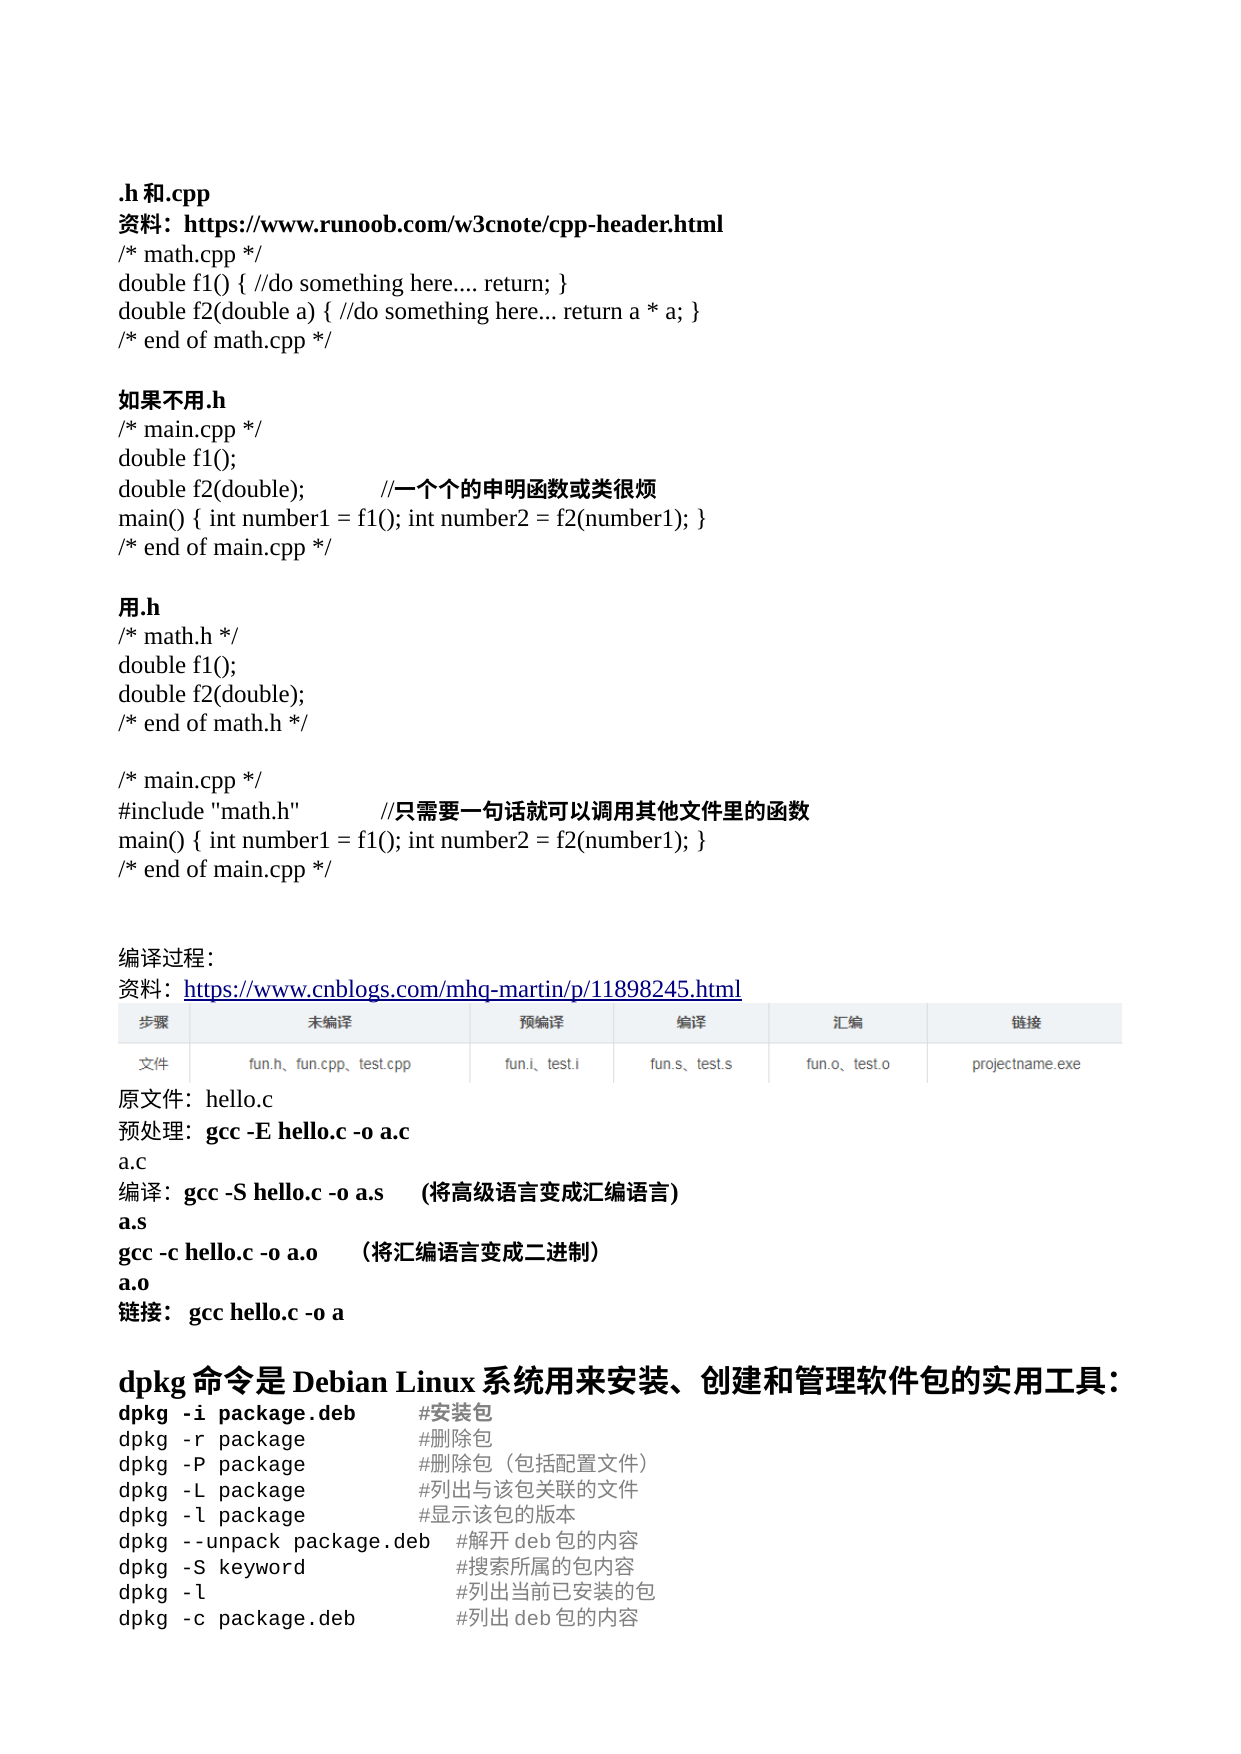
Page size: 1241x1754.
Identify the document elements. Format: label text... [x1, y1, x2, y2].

text double f2(double a) { //do something here... return a * a; } [118, 296, 1122, 325]
text /* end of main.cpp */ [118, 532, 1122, 561]
text dpkg -l package #显示该包的版本 [118, 1503, 1122, 1529]
text 链接： gcc hello.c -o a [118, 1295, 1122, 1327]
text 资料：https://www.runoob.com/w3cnote/cpp-header.html [118, 207, 1122, 239]
text 用.h [118, 590, 1122, 621]
text a.s [118, 1206, 1122, 1235]
text dpkg -r package #删除包 [118, 1427, 1122, 1452]
text main() { int number1 = f1(); int number2 = f2(number1); } [118, 503, 1122, 532]
text 原文件：hello.c [118, 1083, 1122, 1114]
text /* main.cpp */ [118, 414, 1122, 443]
text dpkg -c package.deb #列出deb包的内容 [118, 1606, 1122, 1632]
text /* math.h */ [118, 621, 1122, 650]
picture [118, 1003, 1123, 1083]
text dpkg -i package.deb #安装包 [118, 1401, 1122, 1427]
text dpkg -P package #删除包（包括配置文件） [118, 1452, 1122, 1478]
text double f2(double); //一个个的申明函数或类很烦 [118, 472, 1122, 503]
text main() { int number1 = f1(); int number2 = f2(number1); } [118, 826, 1122, 854]
text .h和.cpp [118, 176, 1122, 207]
text /* end of main.cpp */ [118, 854, 1122, 883]
text /* end of math.h */ [118, 708, 1122, 736]
text /* end of math.cpp */ [118, 325, 1122, 354]
text dpkg -S keyword #搜索所属的包内容 [118, 1555, 1122, 1580]
text 编译：gcc -S hello.c -o a.s (将高级语言变成汇编语言) [118, 1174, 1122, 1206]
text /* main.cpp */ [118, 765, 1122, 794]
text 编译过程： [118, 941, 1122, 972]
text 预处理：gcc -E hello.c -o a.c [118, 1114, 1122, 1146]
text a.c [118, 1146, 1122, 1174]
text gcc -c hello.c -o a.o （将汇编语言变成二进制） [118, 1235, 1122, 1267]
text double f2(double); [118, 679, 1122, 708]
text 如果不用.h [118, 383, 1122, 414]
text /* math.cpp */ [118, 239, 1122, 268]
text 资料：https://www.cnblogs.com/mhq-martin/p/11898245.html [118, 972, 1122, 1003]
text double f1() { //do something here.... return; } [118, 268, 1122, 296]
text #include "math.h" //只需要一句话就可以调用其他文件里的函数 [118, 794, 1122, 826]
text double f1(); [118, 443, 1122, 472]
text double f1(); [118, 650, 1122, 679]
text dpkg --unpack package.deb #解开deb包的内容 [118, 1529, 1122, 1555]
text dpkg -l #列出当前已安装的包 [118, 1580, 1122, 1606]
text a.o [118, 1267, 1122, 1295]
text dpkg命令是Debian Linux系统用来安装、创建和管理软件包的实用工具： [118, 1356, 1122, 1401]
text dpkg -L package #列出与该包关联的文件 [118, 1478, 1122, 1503]
